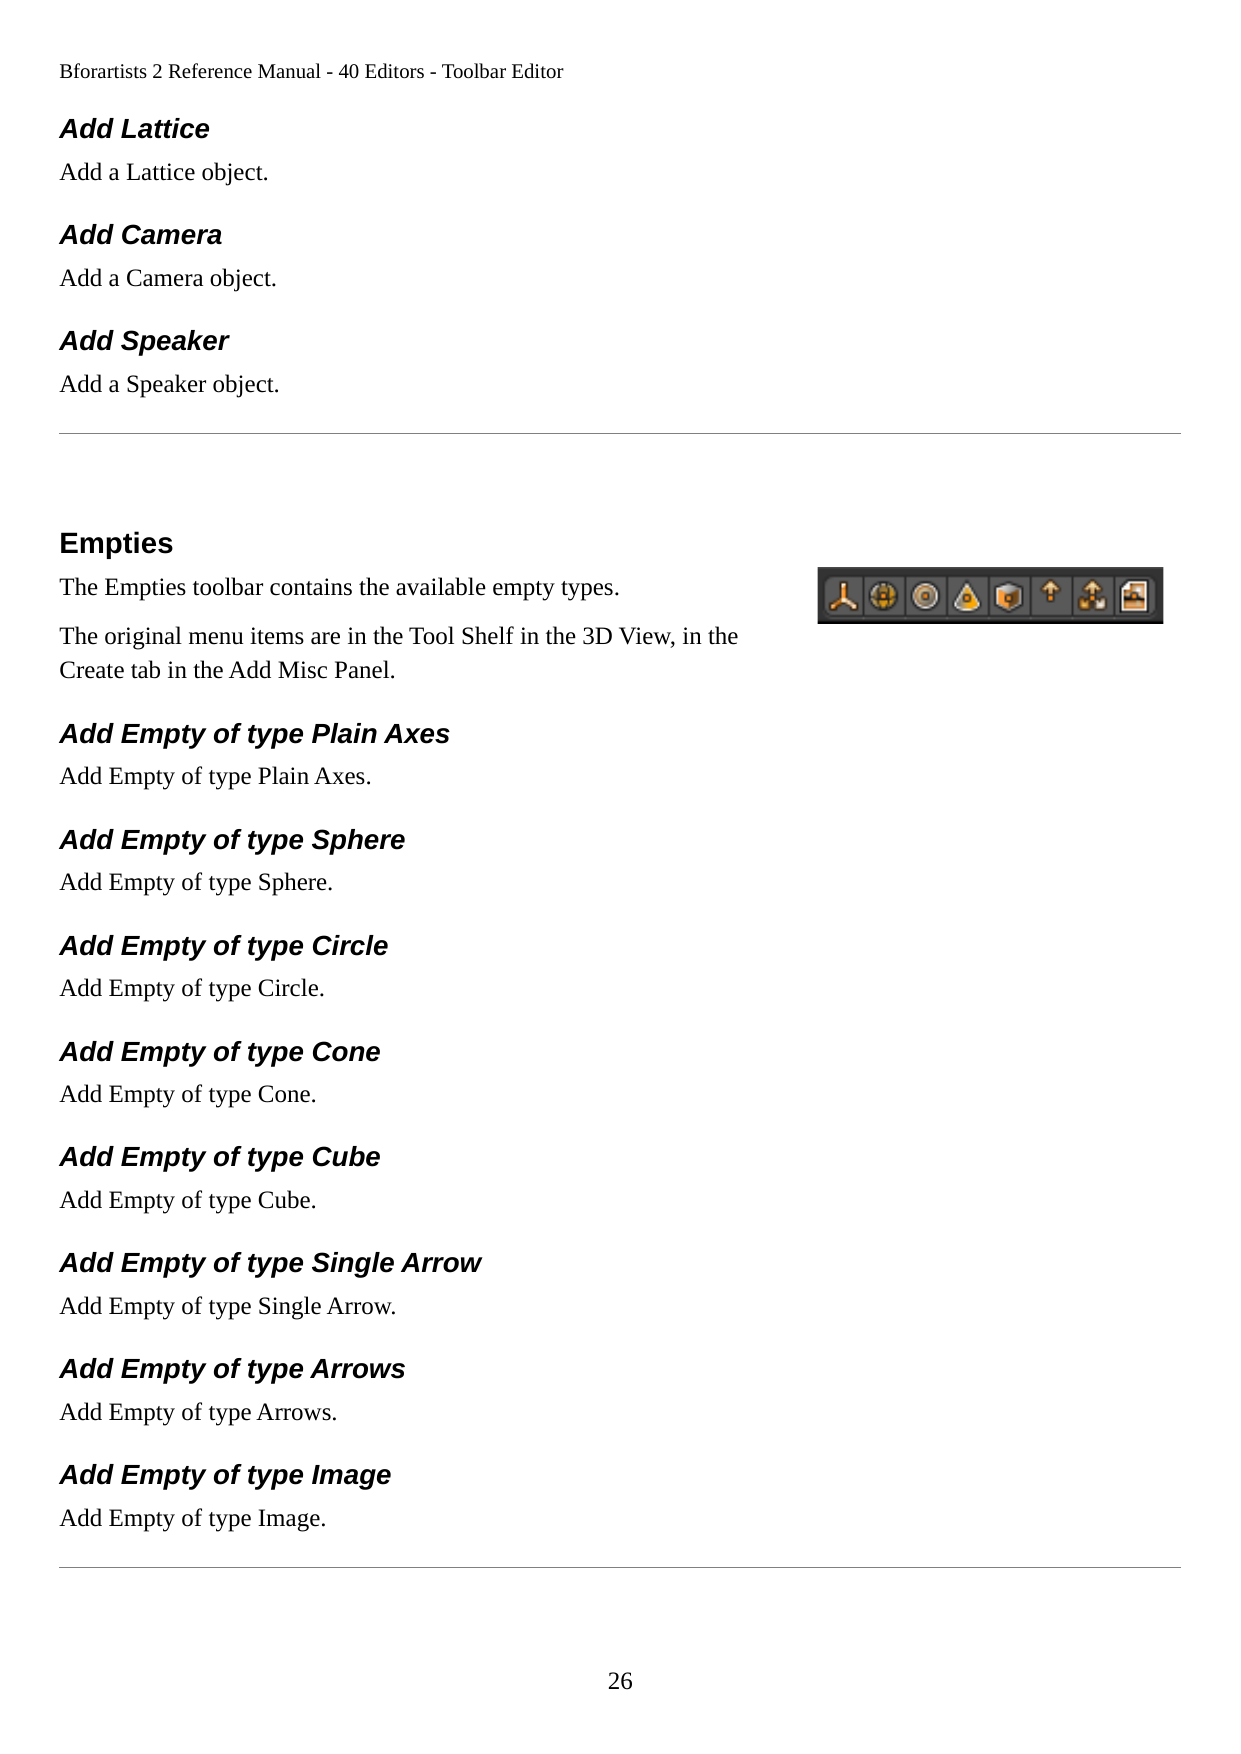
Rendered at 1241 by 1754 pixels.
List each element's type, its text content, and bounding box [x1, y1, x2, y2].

picture [817, 567, 1164, 624]
subtitle Empties [59, 526, 1181, 559]
subtitle Add Empty of type Cube [59, 1141, 1181, 1173]
text Add Empty of type Cone. [59, 1079, 1181, 1108]
text The Empties toolbar contains the available empty types. [59, 572, 817, 601]
subtitle Add Empty of type Arrows [59, 1353, 1181, 1384]
subtitle Add Speaker [59, 324, 1181, 356]
text Add Empty of type Sphere. [59, 867, 1181, 896]
text Add Empty of type Plain Axes. [59, 761, 1181, 790]
subtitle Add Empty of type Circle [59, 929, 1181, 961]
subtitle Add Empty of type Sphere [59, 823, 1181, 855]
text Add a Speaker object. [59, 369, 1181, 398]
text Add Empty of type Single Arrow. [59, 1291, 1181, 1320]
text The original menu items are in the Tool Shelf in the 3D View, in the Create tab in the Add Misc Panel. [59, 621, 1181, 684]
text Add Empty of type Circle. [59, 973, 1181, 1002]
subtitle Add Empty of type Cone [59, 1035, 1181, 1067]
subtitle Add Empty of type Plain Axes [59, 717, 1181, 749]
subtitle Add Lattice [59, 113, 1181, 144]
text Add Empty of type Image. [59, 1503, 1181, 1532]
text Add Empty of type Cube. [59, 1185, 1181, 1214]
text Add a Lattice object. [59, 157, 1181, 186]
subtitle Add Empty of type Single Arrow [59, 1247, 1181, 1279]
subtitle Add Camera [59, 218, 1181, 250]
text Add Empty of type Arrows. [59, 1397, 1181, 1426]
text Add a Camera object. [59, 263, 1181, 292]
subtitle Add Empty of type Image [59, 1459, 1181, 1491]
